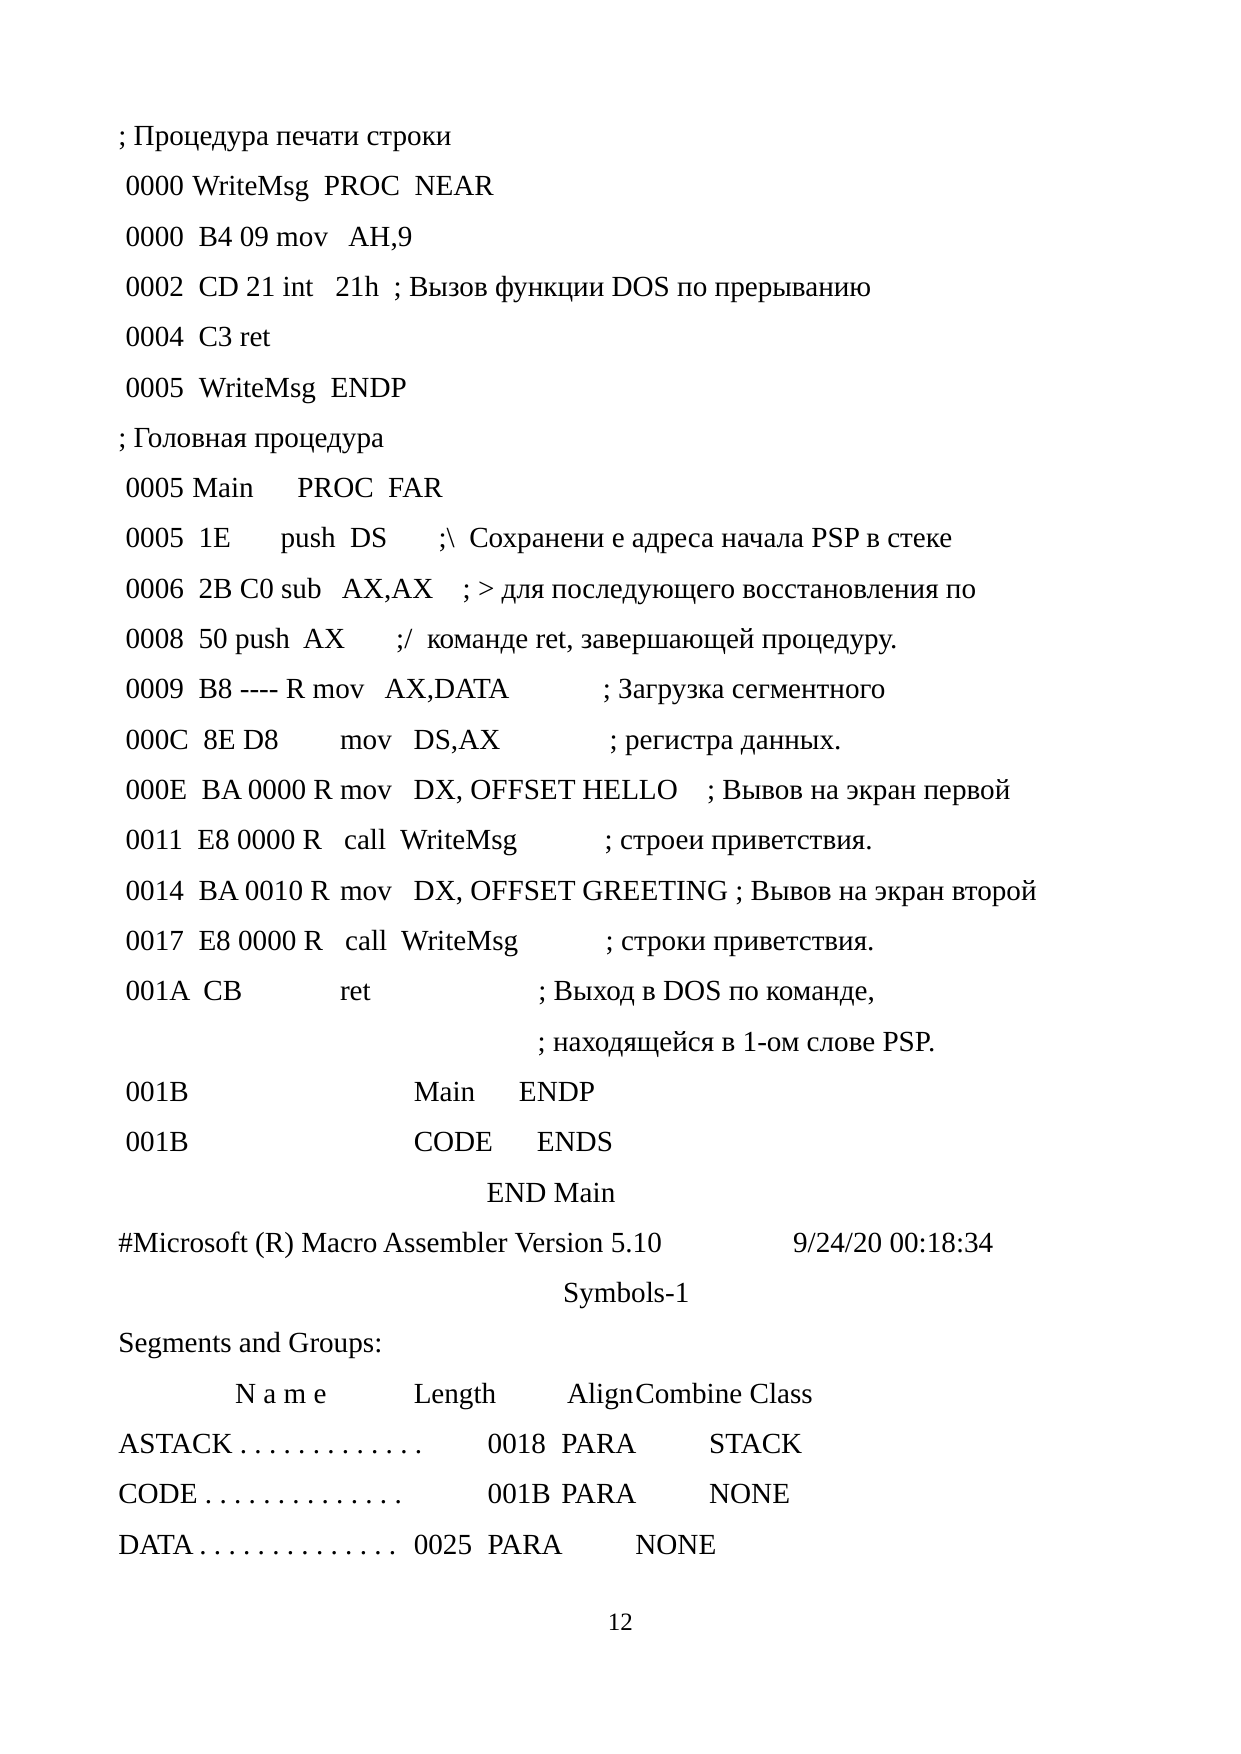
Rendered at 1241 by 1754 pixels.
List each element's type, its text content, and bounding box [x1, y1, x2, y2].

text 0005 WriteMsg ENDP [118, 370, 1122, 403]
text 001A CB ret ; Выход в DOS по команде, [118, 973, 1122, 1007]
text 0009 B8 ---- R mov AX,DATA ; Загрузка сегментного [118, 672, 1122, 705]
text #Microsoft (R) Macro Assembler Version 5.10 9/24/20 00:18:34 [118, 1225, 1122, 1258]
text 000C 8E D8 mov DS,AX ; регистра данных. [118, 722, 1122, 755]
text N a m e Length Align Combine Class [118, 1376, 1122, 1409]
text ; находящейся в 1-ом слове PSP. [118, 1024, 1122, 1057]
text ; Процедура печати строки [118, 118, 1122, 152]
text 0017 E8 0000 R call WriteMsg ; строки приветствия. [118, 923, 1122, 957]
text 000E BA 0000 R mov DX, OFFSET HELLO ; Вывов на экран первой [118, 772, 1122, 806]
text 0011 E8 0000 R call WriteMsg ; строеи приветствия. [118, 822, 1122, 856]
text END Main [118, 1175, 1122, 1208]
text 0008 50 push AX ;/ команде ret, завершающей процедуру. [118, 621, 1122, 655]
text CODE . . . . . . . . . . . . . . 001B PARA NONE [118, 1477, 1122, 1510]
text 0000 WriteMsg PROC NEAR [118, 168, 1122, 202]
text 0014 BA 0010 R mov DX, OFFSET GREETING ; Вывов на экран второй [118, 873, 1122, 906]
text 0005 1E push DS ;\ Сохранени е адреса начала PSP в стеке [118, 521, 1122, 554]
text 0000 B4 09 mov AH,9 [118, 219, 1122, 252]
text 0005 Main PROC FAR [118, 470, 1122, 504]
text 0004 C3 ret [118, 319, 1122, 353]
text 0002 CD 21 int 21h ; Вызов функции DOS по прерыванию [118, 269, 1122, 303]
text Segments and Groups: [118, 1326, 1122, 1359]
text DATA . . . . . . . . . . . . . . 0025 PARA NONE [118, 1527, 1122, 1560]
text ; Головная процедура [118, 420, 1122, 453]
text 0006 2B C0 sub AX,AX ; > для последующего восстановления по [118, 571, 1122, 604]
text 001B CODE ENDS [118, 1124, 1122, 1158]
text ASTACK . . . . . . . . . . . . . 0018 PARA STACK [118, 1426, 1122, 1460]
text Symbols-1 [118, 1275, 1122, 1309]
text 001B Main ENDP [118, 1074, 1122, 1108]
